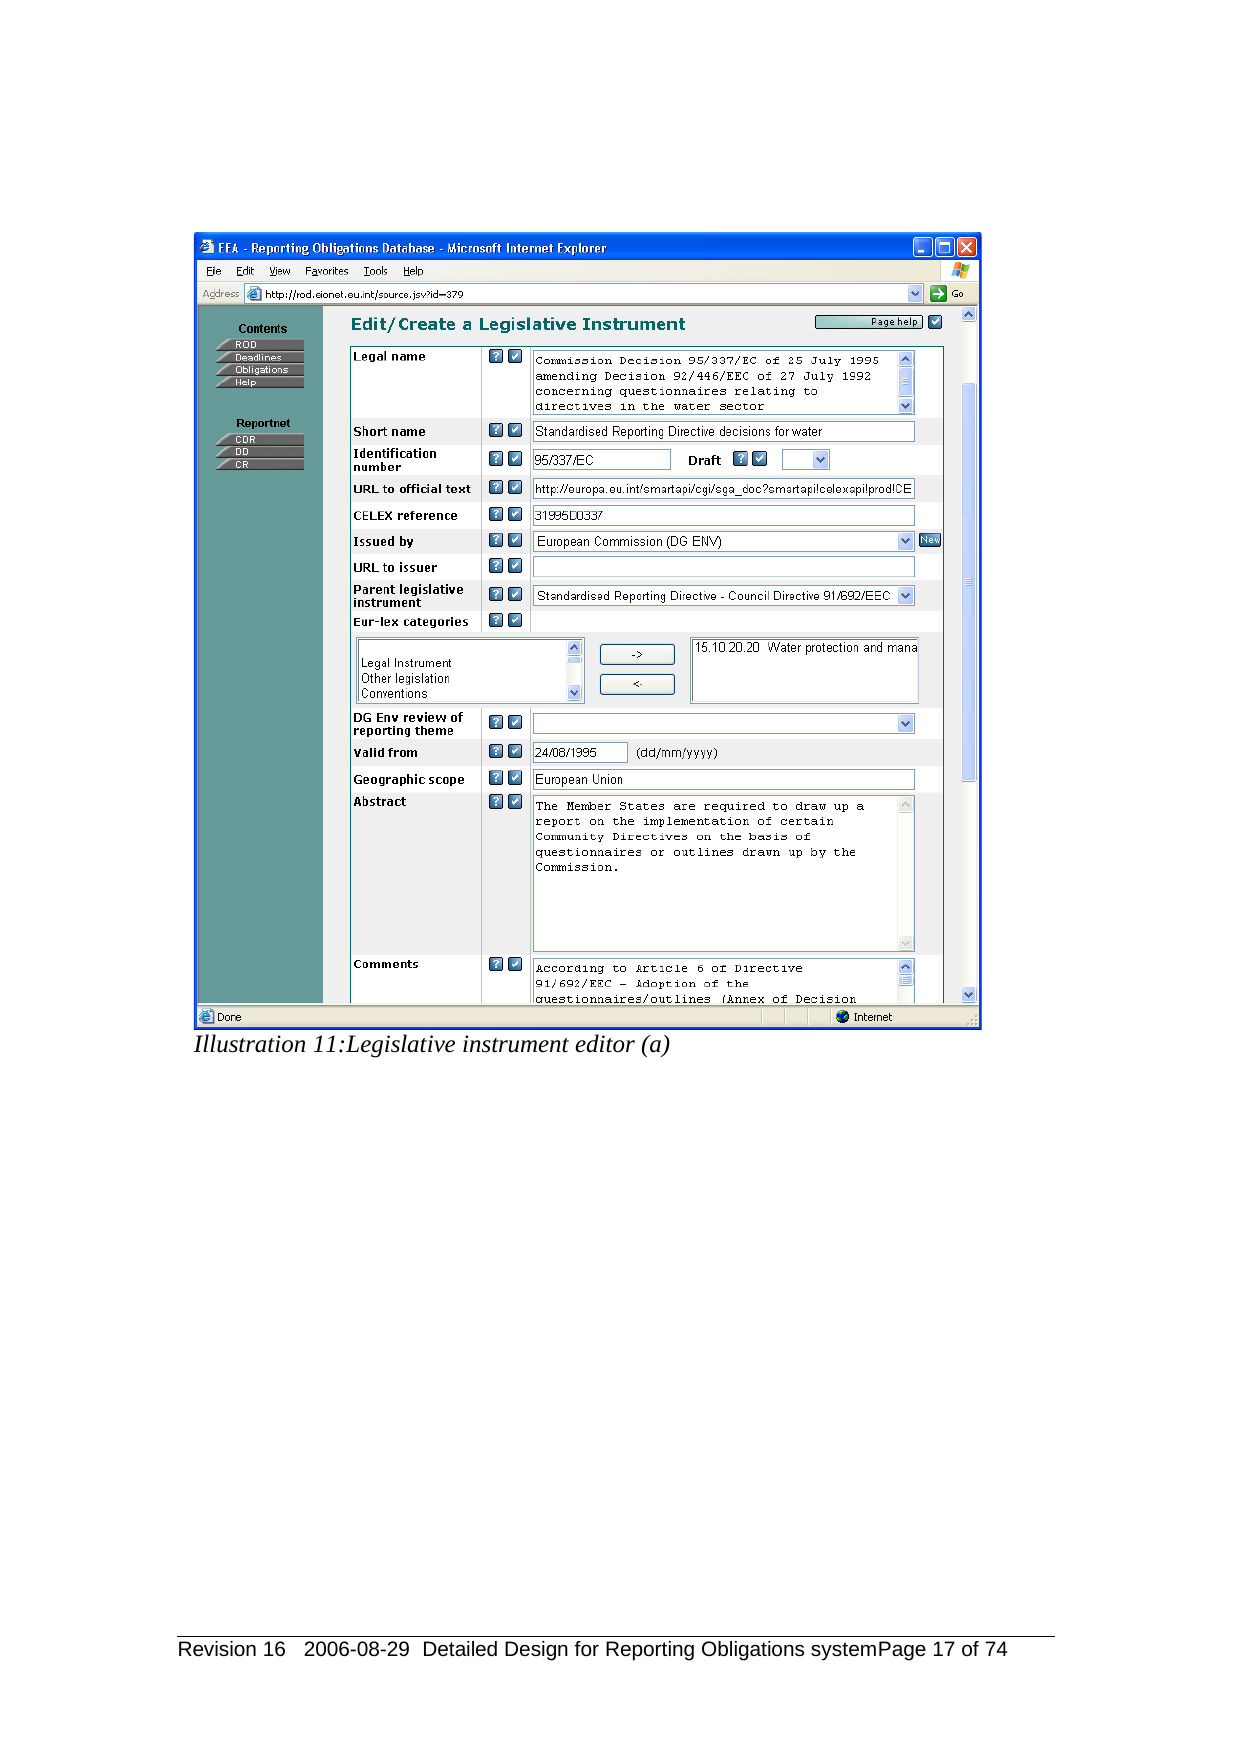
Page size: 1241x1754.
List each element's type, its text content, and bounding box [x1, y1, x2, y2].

text Illustration 11:Legislative instrument editor (a) [194, 1030, 981, 1058]
picture [193, 232, 982, 1030]
